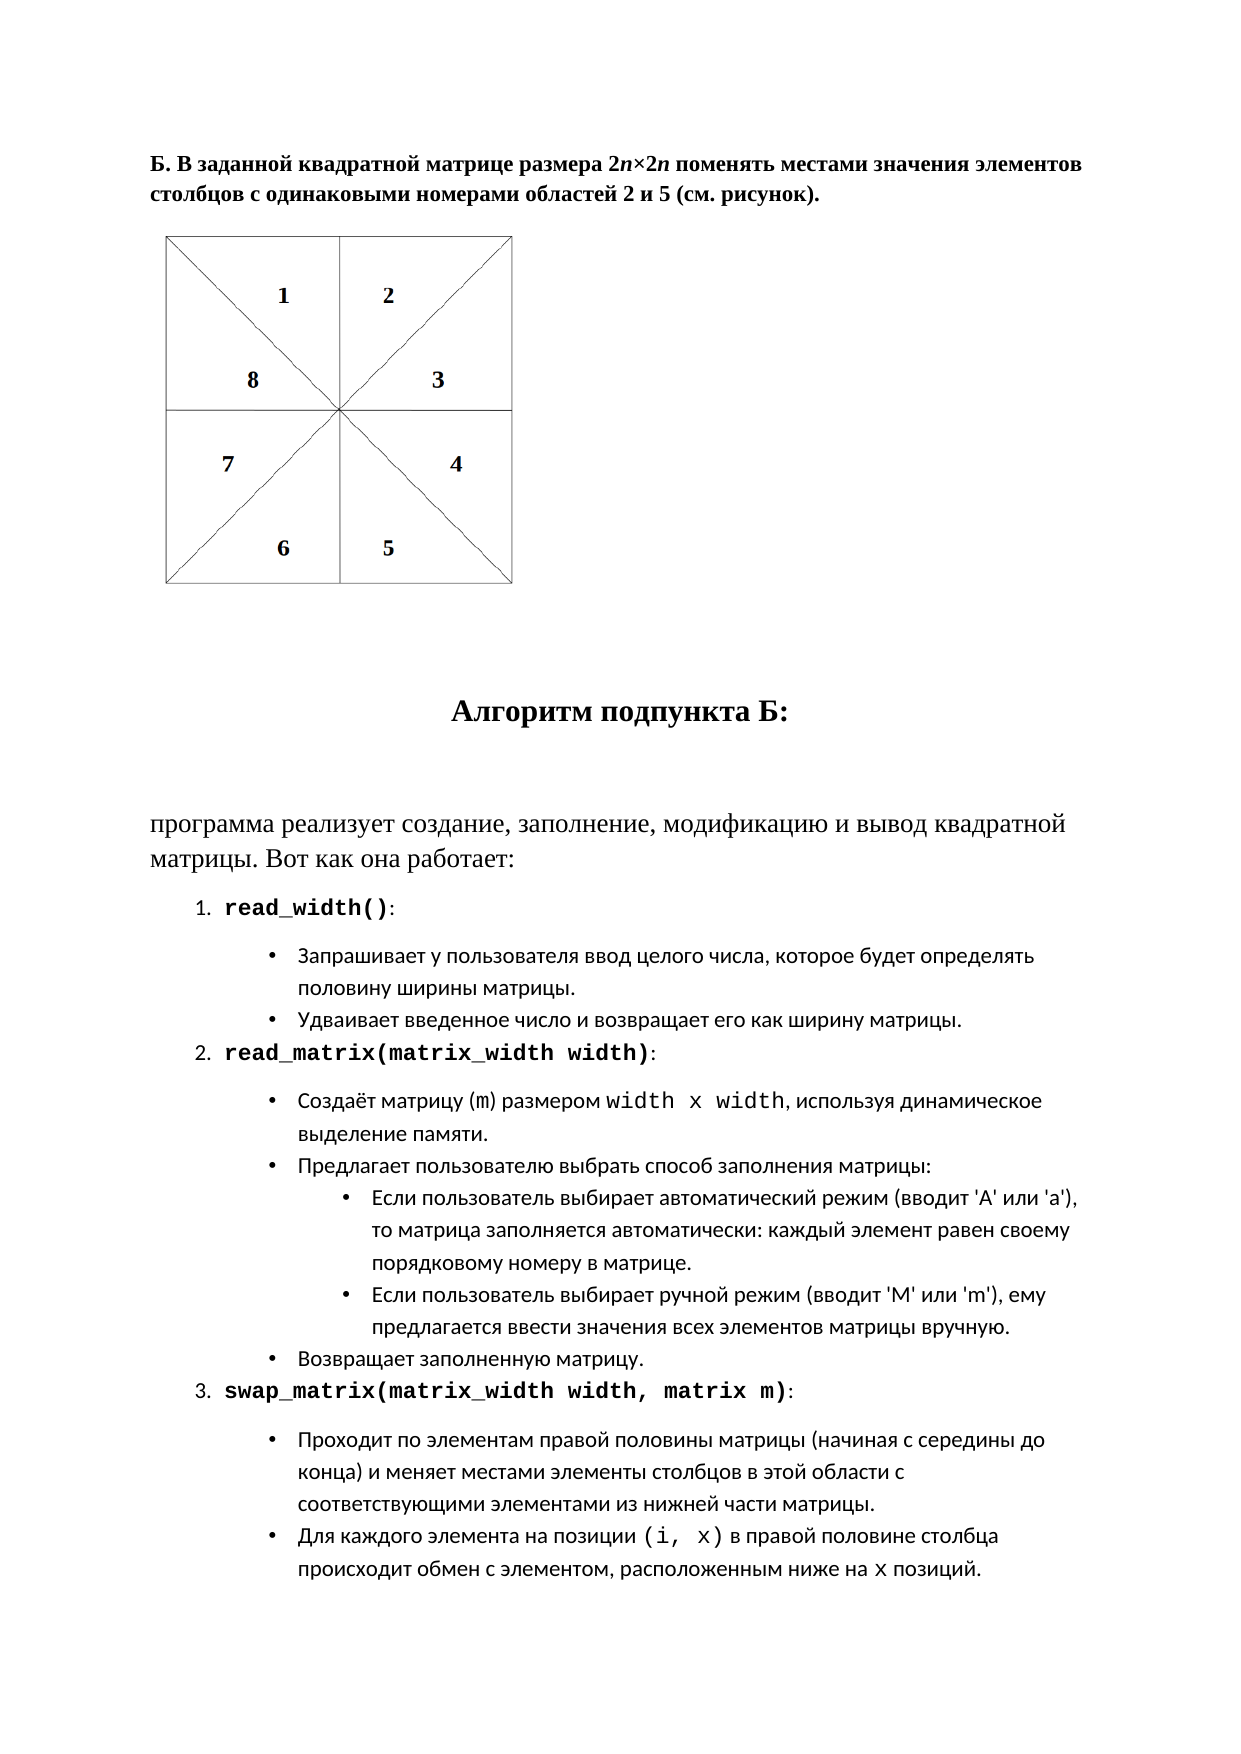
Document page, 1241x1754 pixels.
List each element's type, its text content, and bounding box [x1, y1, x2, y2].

text программа реализует создание, заполнение, модификацию и вывод квадратной матрицы. Вот как она работает: [150, 807, 1090, 874]
list Проходит по элементам правой половины матрицы (начиная с середины до конца) и меняет местами элементы столбцов в этой области с соответствующими элементами из нижней части матрицы. [268, 1425, 1090, 1517]
list Для каждого элемента на позиции (i, x) в правой половине столбца происходит обмен с элементом, расположенным ниже на x позиций. [268, 1521, 1090, 1584]
list Запрашивает у пользователя ввод целого числа, которое будет определять половину ширины матрицы. [268, 941, 1090, 1001]
text Б. В заданной квадратной матрице размера 2n×2n поменять местами значения элементов столбцов с одинаковыми номерами областей 2 и 5 (см. рисунок). [150, 150, 1090, 207]
list Если пользователь выбирает ручной режим (вводит 'M' или 'm'), ему предлагается ввести значения всех элементов матрицы вручную. [342, 1280, 1090, 1340]
list swap_matrix(matrix_width width, matrix m): [194, 1377, 1090, 1406]
picture [159, 230, 521, 587]
list Возвращает заполненную матрицу. [268, 1344, 1090, 1372]
list Если пользователь выбирает автоматический режим (вводит 'A' или 'a'), то матрица заполняется автоматически: каждый элемент равен своему порядковому номеру в матрице. [342, 1183, 1090, 1276]
list read_width(): [194, 893, 1090, 922]
list read_matrix(matrix_width width): [194, 1038, 1090, 1067]
list Создаёт матрицу (m) размером width x width, используя динамическое выделение памяти. [268, 1086, 1090, 1147]
text Алгоритм подпункта Б: [150, 693, 1090, 729]
list Предлагает пользователю выбрать способ заполнения матрицы: [268, 1151, 1090, 1179]
list Удваивает введенное число и возвращает его как ширину матрицы. [268, 1005, 1090, 1033]
